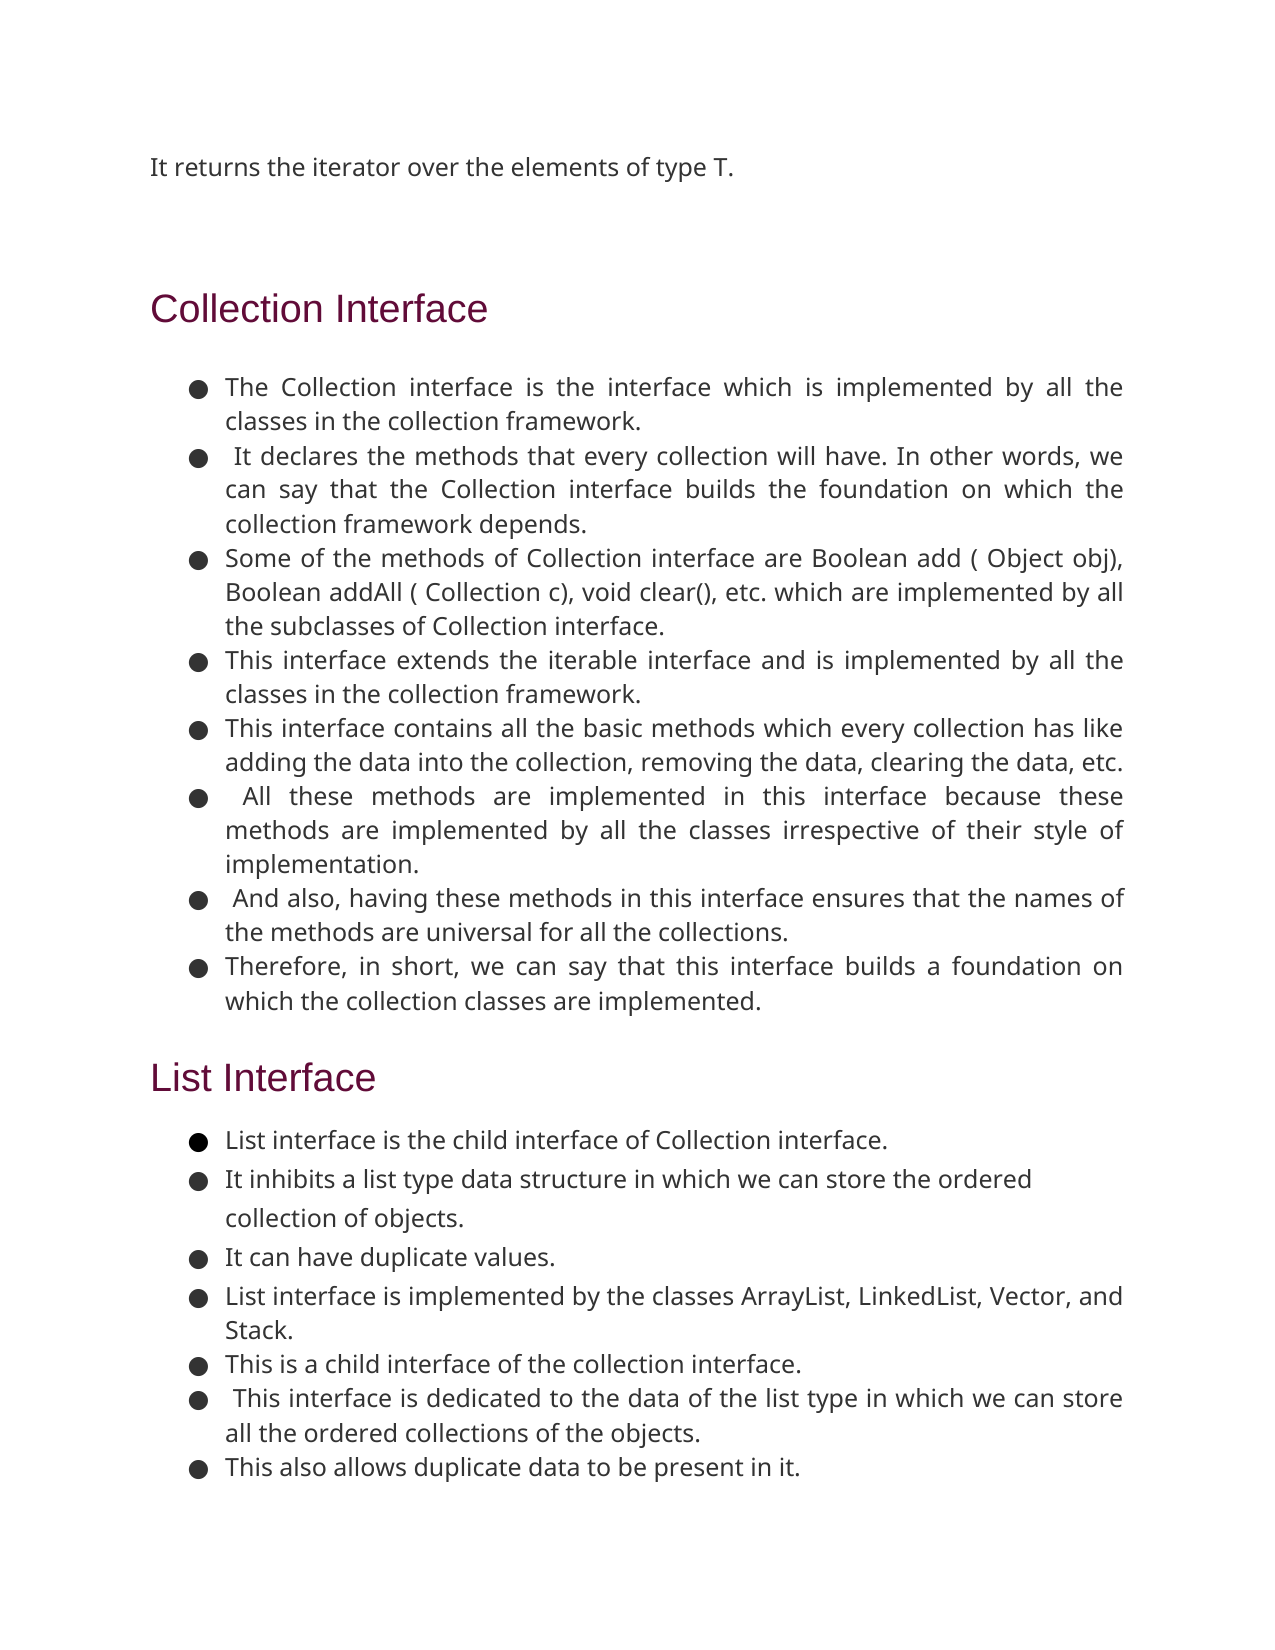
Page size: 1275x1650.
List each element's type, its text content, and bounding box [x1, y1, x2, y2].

list Therefore, in short, we can say that this interface builds a foundation on which the collection classes are implemented. [187, 949, 1125, 1017]
list It declares the methods that every collection will have. In other words, we can say that the Collection interface builds the foundation on which the collection framework depends. [187, 438, 1125, 540]
list All these methods are implemented in this interface because these methods are implemented by all the classes irrespective of their style of implementation. [187, 779, 1125, 881]
list Some of the methods of Collection interface are Boolean add ( Object obj), Boolean addAll ( Collection c), void clear(), etc. which are implemented by all the subclasses of Collection interface. [187, 540, 1125, 642]
list List interface is implemented by the classes ArrayList, LinkedList, Vector, and Stack. [187, 1279, 1125, 1347]
list And also, having these methods in this interface ensures that the names of the methods are universal for all the collections. [187, 881, 1125, 949]
subtitle List Interface [150, 1055, 1125, 1100]
list It inhibits a list type data structure in which we can store the ordered collection of objects. [187, 1161, 1125, 1235]
subtitle Collection Interface [150, 286, 1125, 331]
list This interface contains all the basic methods which every collection has like adding the data into the collection, removing the data, clearing the data, etc. [187, 711, 1125, 779]
list This interface is dedicated to the data of the list type in which we can store all the ordered collections of the objects. [187, 1381, 1125, 1449]
list It can have duplicate values. [187, 1240, 1125, 1274]
list This interface extends the iterable interface and is implemented by all the classes in the collection framework. [187, 642, 1125, 711]
list This is a child interface of the collection interface. [187, 1347, 1125, 1381]
list This also allows duplicate data to be present in it. [187, 1449, 1125, 1483]
list The Collection interface is the interface which is implemented by all the classes in the collection framework. [187, 370, 1125, 438]
list List interface is the child interface of Collection interface. [187, 1122, 1125, 1156]
text It returns the iterator over the elements of type T. [150, 150, 1125, 184]
